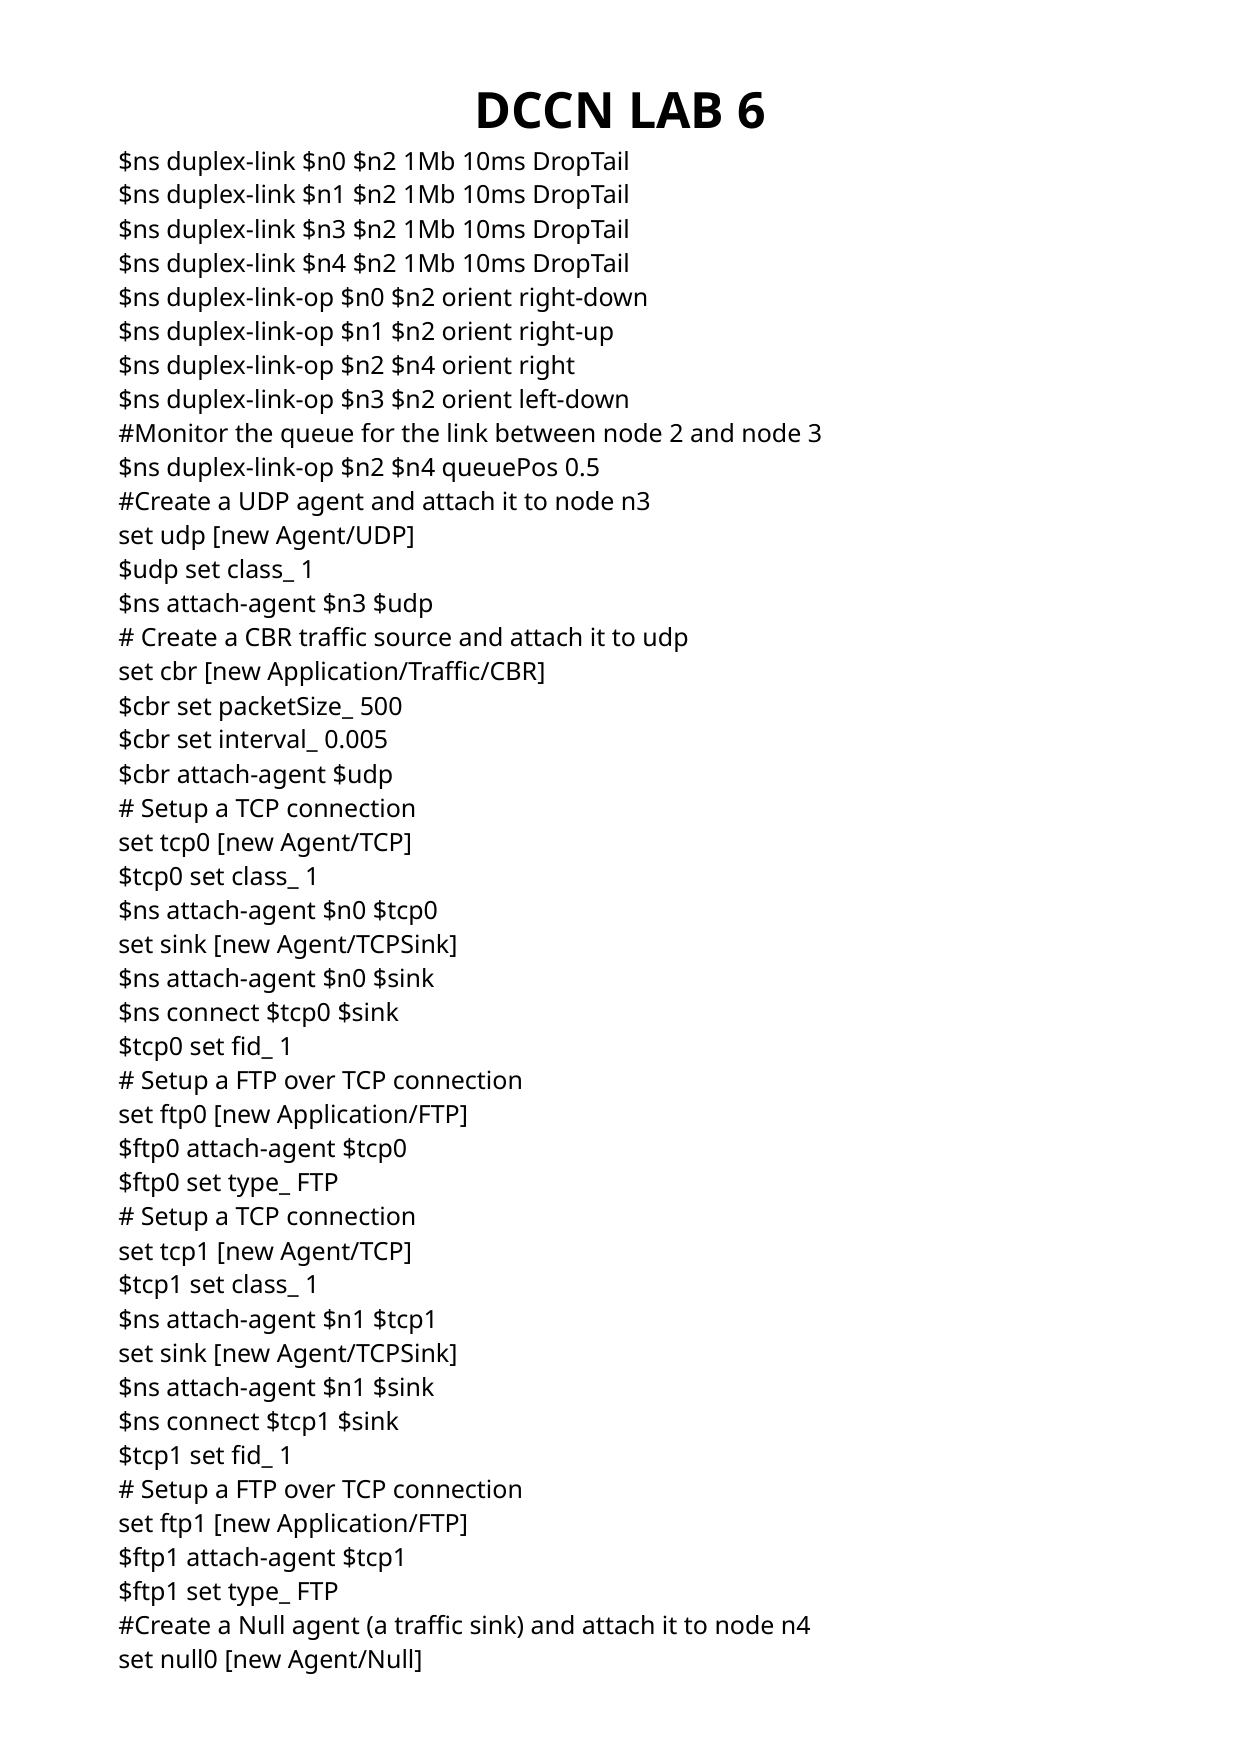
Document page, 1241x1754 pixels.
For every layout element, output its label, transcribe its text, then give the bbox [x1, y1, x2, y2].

text $ns duplex-link $n4 $n2 1Mb 10ms DropTail [118, 245, 1122, 279]
text $ns attach-agent $n1 $sink [118, 1369, 1122, 1403]
text set cbr [new Application/Traffic/CBR] [118, 654, 1122, 688]
text #Create a Null agent (a traffic sink) and attach it to node n4 [118, 1608, 1122, 1642]
text #Monitor the queue for the link between node 2 and node 3 [118, 416, 1122, 450]
text set tcp1 [new Agent/TCP] [118, 1233, 1122, 1267]
text set sink [new Agent/TCPSink] [118, 1335, 1122, 1369]
text $ns duplex-link-op $n3 $n2 orient left-down [118, 382, 1122, 416]
text $ns duplex-link-op $n1 $n2 orient right-up [118, 313, 1122, 347]
text # Setup a FTP over TCP connection [118, 1063, 1122, 1097]
text $cbr attach-agent $udp [118, 756, 1122, 790]
text $ns connect $tcp0 $sink [118, 995, 1122, 1029]
text # Setup a TCP connection [118, 790, 1122, 824]
text $ns attach-agent $n0 $tcp0 [118, 892, 1122, 927]
text $ns duplex-link $n3 $n2 1Mb 10ms DropTail [118, 211, 1122, 245]
text $ftp1 attach-agent $tcp1 [118, 1540, 1122, 1574]
text $ns attach-agent $n0 $sink [118, 961, 1122, 995]
text # Setup a TCP connection [118, 1199, 1122, 1233]
text $tcp0 set fid_ 1 [118, 1029, 1122, 1063]
text # Create a CBR traffic source and attach it to udp [118, 620, 1122, 654]
text # Setup a FTP over TCP connection [118, 1472, 1122, 1506]
text $cbr set packetSize_ 500 [118, 688, 1122, 722]
text set sink [new Agent/TCPSink] [118, 927, 1122, 961]
text $ns duplex-link $n0 $n2 1Mb 10ms DropTail [118, 143, 1122, 177]
text set null0 [new Agent/Null] [118, 1642, 1122, 1676]
text $cbr set interval_ 0.005 [118, 722, 1122, 756]
text #Create a UDP agent and attach it to node n3 [118, 484, 1122, 518]
text $ns duplex-link-op $n2 $n4 orient right [118, 347, 1122, 382]
text $ftp0 attach-agent $tcp0 [118, 1131, 1122, 1165]
text $tcp1 set class_ 1 [118, 1267, 1122, 1301]
text $ftp1 set type_ FTP [118, 1574, 1122, 1608]
text $ftp0 set type_ FTP [118, 1165, 1122, 1199]
text $ns duplex-link-op $n2 $n4 queuePos 0.5 [118, 450, 1122, 484]
text $ns duplex-link $n1 $n2 1Mb 10ms DropTail [118, 177, 1122, 211]
text $ns connect $tcp1 $sink [118, 1403, 1122, 1437]
text $ns attach-agent $n1 $tcp1 [118, 1301, 1122, 1335]
text $ns duplex-link-op $n0 $n2 orient right-down [118, 279, 1122, 313]
text set ftp0 [new Application/FTP] [118, 1097, 1122, 1131]
text set ftp1 [new Application/FTP] [118, 1506, 1122, 1540]
text $ns attach-agent $n3 $udp [118, 586, 1122, 620]
text set udp [new Agent/UDP] [118, 518, 1122, 552]
text $tcp1 set fid_ 1 [118, 1437, 1122, 1472]
text $tcp0 set class_ 1 [118, 858, 1122, 892]
text set tcp0 [new Agent/TCP] [118, 824, 1122, 858]
text $udp set class_ 1 [118, 552, 1122, 586]
